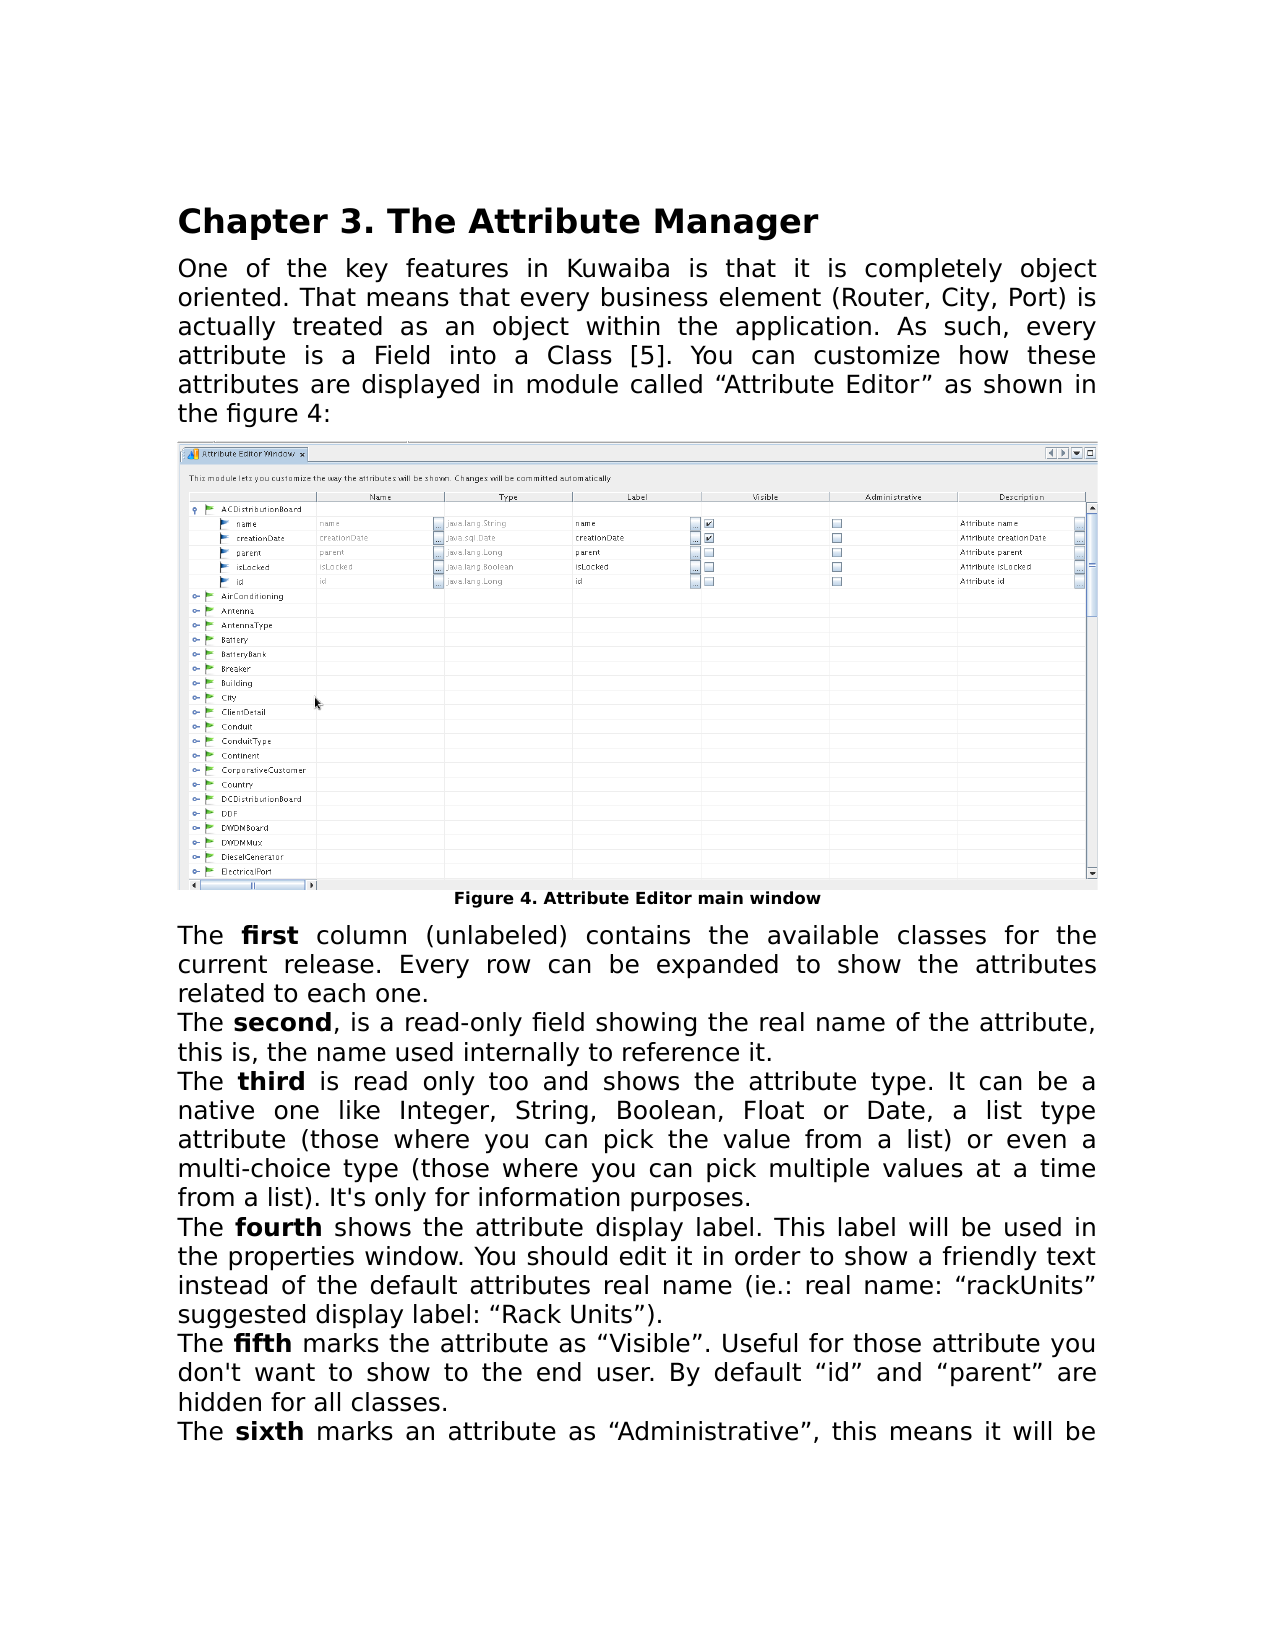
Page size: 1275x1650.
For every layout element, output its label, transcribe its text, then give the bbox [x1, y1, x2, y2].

subtitle Chapter 3. The Attribute Manager [177, 202, 1098, 241]
text Figure 4. Attribute Editor main window [177, 890, 1098, 909]
text The fourth shows the attribute display label. This label will be used in the properties window. You should edit it in order to show a friendly text instead of the default attributes real name (ie.: real name: “rackUnits” suggested display label: “Rack Units”). [177, 1213, 1098, 1329]
picture [177, 441, 1098, 890]
text The sixth marks an attribute as “Administrative”, this means it will be [177, 1417, 1098, 1446]
text The fifth marks the attribute as “Visible”. Useful for those attribute you don't want to show to the end user. By default “id” and “parent” are hidden for all classes. [177, 1329, 1098, 1417]
text One of the key features in Kuwaiba is that it is completely object oriented. That means that every business element (Router, City, Port) is actually treated as an object within the application. As such, every attribute is a Field into a Class [5]. You can customize how these attributes are displayed in module called “Attribute Editor” as shown in the figure 4: [177, 254, 1098, 429]
text The third is read only too and shows the attribute type. It can be a native one like Integer, String, Boolean, Float or Date, a list type attribute (those where you can pick the value from a list) or even a multi-choice type (those where you can pick multiple values at a time from a list). It's only for information purposes. [177, 1067, 1098, 1213]
text The second, is a read-only field showing the real name of the attribute, this is, the name used internally to reference it. [177, 1009, 1098, 1067]
text The first column (unlabeled) contains the available classes for the current release. Every row can be expanded to show the attributes related to each one. [177, 921, 1098, 1009]
